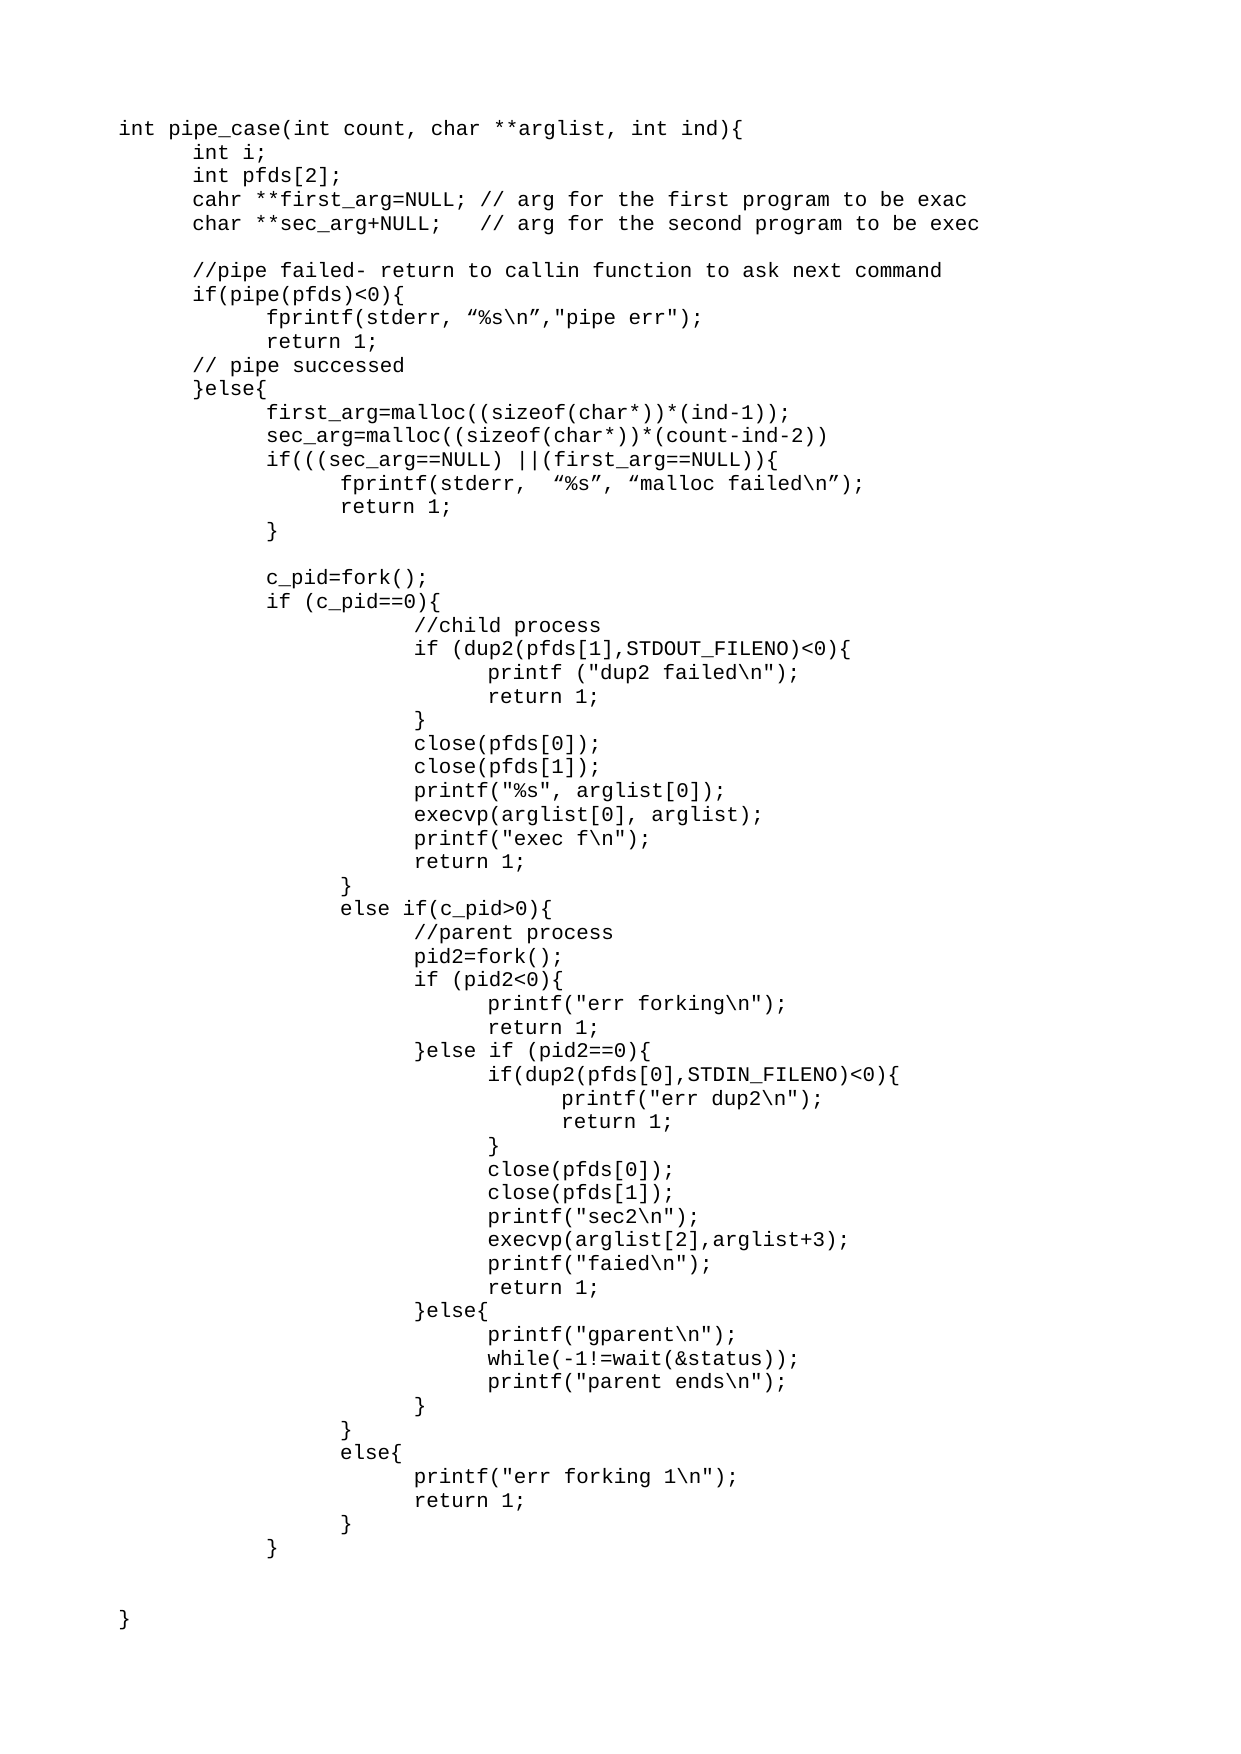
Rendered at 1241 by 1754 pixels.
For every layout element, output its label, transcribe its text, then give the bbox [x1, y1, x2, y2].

text execvp(arglist[0], arglist); [118, 804, 1122, 827]
text printf("sec2\n"); [118, 1206, 1122, 1229]
text cahr **first_arg=NULL; // arg for the first program to be exac [118, 189, 1122, 213]
text int i; [118, 142, 1122, 165]
text close(pfds[1]); [118, 757, 1122, 780]
text if(((sec_arg==NULL) ||(first_arg==NULL)){ [118, 449, 1122, 473]
text return 1; [118, 1111, 1122, 1135]
text printf("exec f\n"); [118, 827, 1122, 851]
text char **sec_arg+NULL; // arg for the second program to be exec [118, 213, 1122, 236]
text printf("err dup2\n"); [118, 1088, 1122, 1111]
text printf("err forking 1\n"); [118, 1466, 1122, 1489]
text printf("%s", arglist[0]); [118, 780, 1122, 804]
text printf("parent ends\n"); [118, 1371, 1122, 1395]
text pid2=fork(); [118, 946, 1122, 969]
text } [118, 1608, 1122, 1631]
text return 1; [118, 1277, 1122, 1300]
text } [118, 1395, 1122, 1419]
text } [118, 875, 1122, 898]
text c_pid=fork(); [118, 567, 1122, 591]
text //pipe failed- return to callin function to ask next command [118, 260, 1122, 284]
text first_arg=malloc((sizeof(char*))*(ind-1)); [118, 402, 1122, 426]
text while(-1!=wait(&status)); [118, 1348, 1122, 1371]
text return 1; [118, 851, 1122, 875]
text else if(c_pid>0){ [118, 898, 1122, 922]
text fprintf(stderr, “%s\n”,"pipe err"); [118, 307, 1122, 331]
text return 1; [118, 1017, 1122, 1040]
text return 1; [118, 331, 1122, 354]
text }else{ [118, 1300, 1122, 1324]
text close(pfds[0]); [118, 1158, 1122, 1182]
text printf("err forking\n"); [118, 993, 1122, 1017]
text if (dup2(pfds[1],STDOUT_FILENO)<0){ [118, 638, 1122, 662]
text int pipe_case(int count, char **arglist, int ind){ [118, 118, 1122, 142]
text printf("faied\n"); [118, 1253, 1122, 1277]
text close(pfds[1]); [118, 1182, 1122, 1206]
text } [118, 1537, 1122, 1561]
text //child process [118, 615, 1122, 638]
text printf("gparent\n"); [118, 1324, 1122, 1348]
text } [118, 1419, 1122, 1442]
text execvp(arglist[2],arglist+3); [118, 1229, 1122, 1253]
text if(dup2(pfds[0],STDIN_FILENO)<0){ [118, 1064, 1122, 1088]
text fprintf(stderr, “%s”, “malloc failed\n”); [118, 473, 1122, 496]
text }else{ [118, 378, 1122, 402]
text } [118, 1135, 1122, 1158]
text // pipe successed [118, 354, 1122, 378]
text } [118, 1513, 1122, 1537]
text return 1; [118, 1489, 1122, 1513]
text if (pid2<0){ [118, 969, 1122, 993]
text int pfds[2]; [118, 165, 1122, 189]
text return 1; [118, 686, 1122, 709]
text if(pipe(pfds)<0){ [118, 284, 1122, 307]
text printf ("dup2 failed\n"); [118, 662, 1122, 686]
text return 1; [118, 496, 1122, 520]
text }else if (pid2==0){ [118, 1040, 1122, 1064]
text close(pfds[0]); [118, 733, 1122, 757]
text sec_arg=malloc((sizeof(char*))*(count-ind-2)) [118, 426, 1122, 449]
text if (c_pid==0){ [118, 591, 1122, 615]
text //parent process [118, 922, 1122, 946]
text else{ [118, 1442, 1122, 1466]
text } [118, 520, 1122, 544]
text } [118, 709, 1122, 733]
